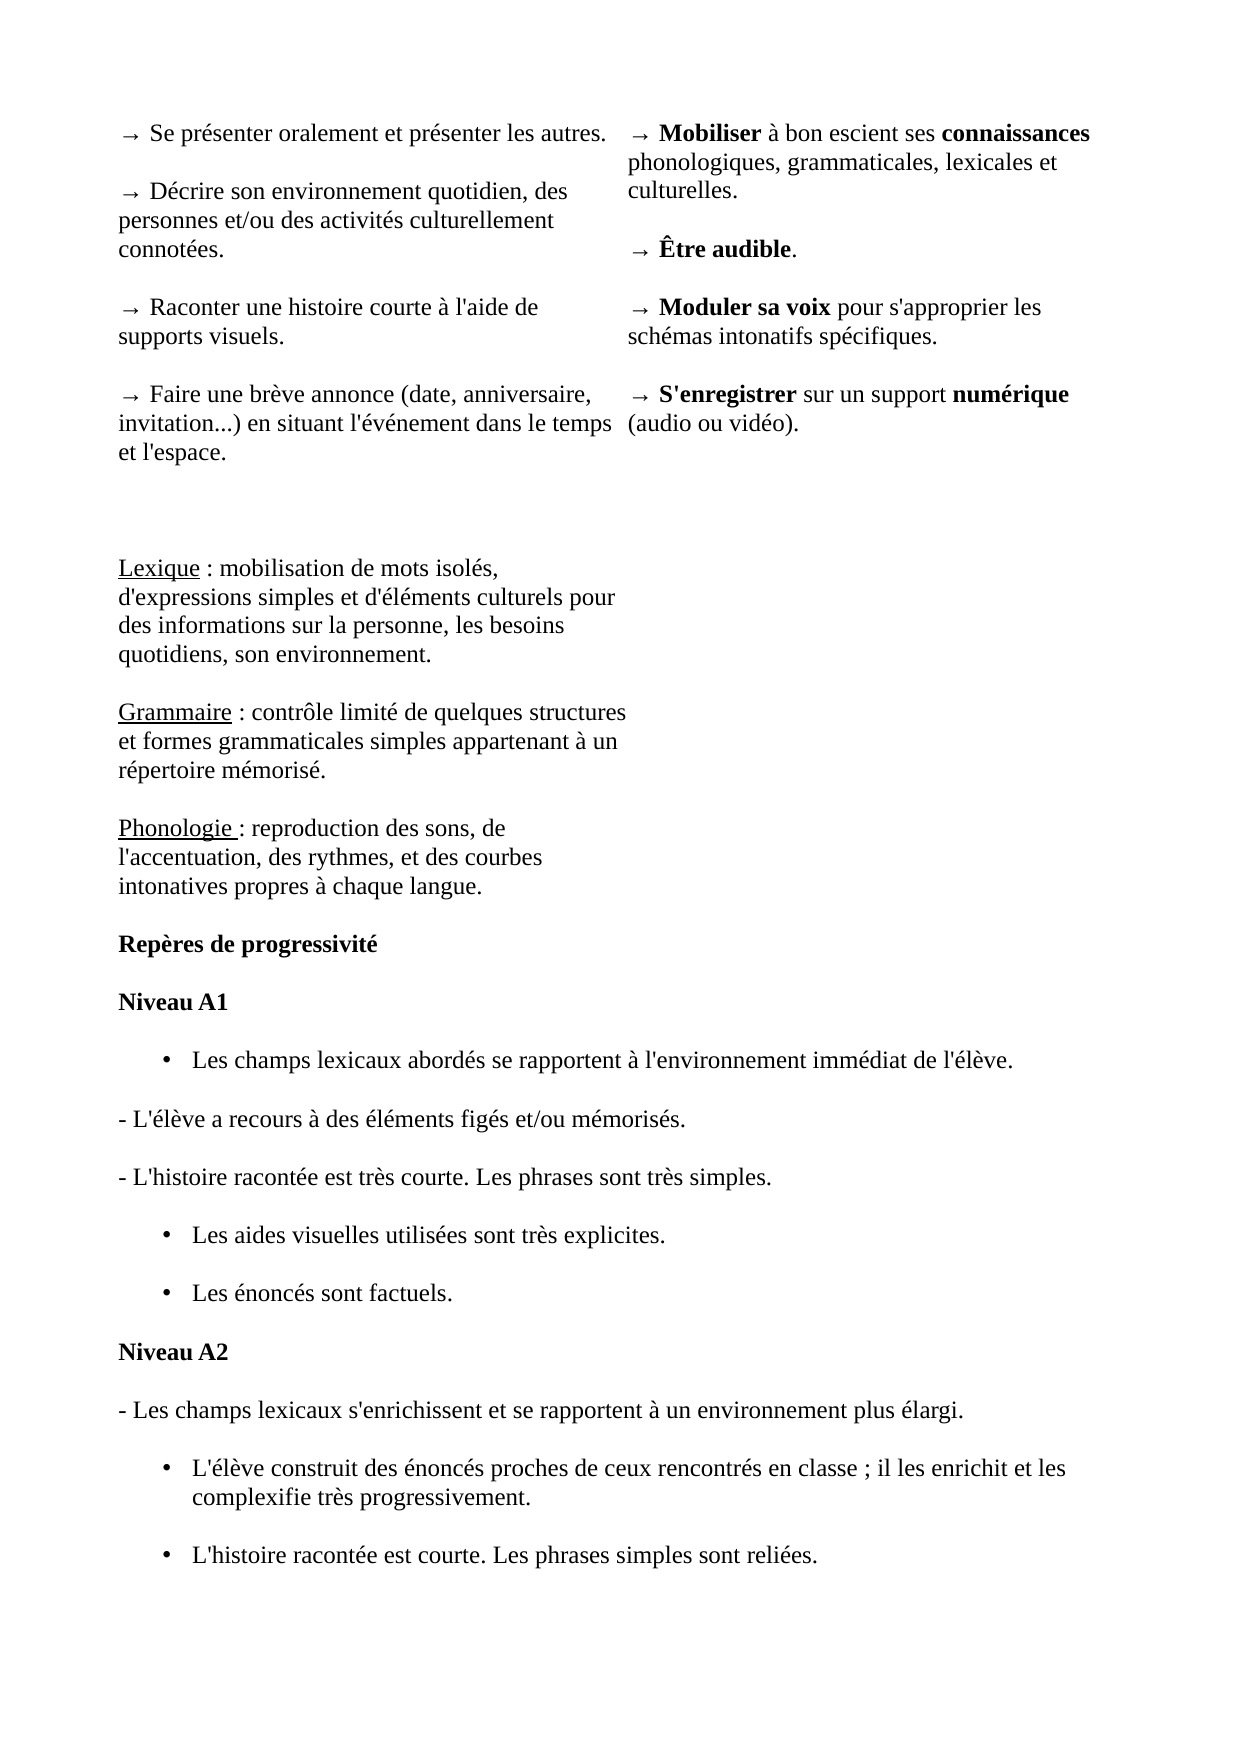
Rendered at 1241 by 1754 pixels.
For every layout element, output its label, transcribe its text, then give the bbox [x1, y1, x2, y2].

table_cell → Mobiliser à bon escient ses connaissances phonologiques, grammaticales, lexicales et culturelles. → Être audible. → Moduler sa voix pour s'approprier les schémas intonatifs spécifiques. → S'enregistrer sur un support numérique (audio ou vidéo). [628, 118, 1122, 929]
table_cell Niveau A2 - Les champs lexicaux s'enrichissent et se rapportent à un environnement plus élargi. L'élève construit des énoncés proches de ceux rencontrés en classe ; il les enrichit et les complexifie très progressivement. L'histoire racontée est courte. Les phrases simples sont reliées. Les aides visuelles sont moins nombreuses mais restent explicites. Les énoncés restent factuels, mais l'élève devient capable de donner succinctement son opinion, la raison d'un choix... [118, 1337, 1122, 1598]
table_cell Niveau A1 Les champs lexicaux abordés se rapportent à l'environnement immédiat de l'élève. - L'élève a recours à des éléments figés et/ou mémorisés. - L'histoire racontée est très courte. Les phrases sont très simples. Les aides visuelles utilisées sont très explicites. Les énoncés sont factuels. [118, 987, 1122, 1337]
table_cell → Se présenter oralement et présenter les autres. → Décrire son environnement quotidien, des personnes et/ou des activités culturellement connotées. → Raconter une histoire courte à l'aide de supports visuels. → Faire une brève annonce (date, anniversaire, invitation...) en situant l'événement dans le temps et l'espace. Lexique : mobilisation de mots isolés, d'expressions simples et d'éléments culturels pour des informations sur la personne, les besoins quotidiens, son environnement. Grammaire : contrôle limité de quelques structures et formes grammaticales simples appartenant à un répertoire mémorisé. Phonologie : reproduction des sons, de l'accentuation, des rythmes, et des courbes intonatives propres à chaque langue. [118, 118, 628, 929]
table_cell Repères de progressivité [118, 929, 1122, 987]
